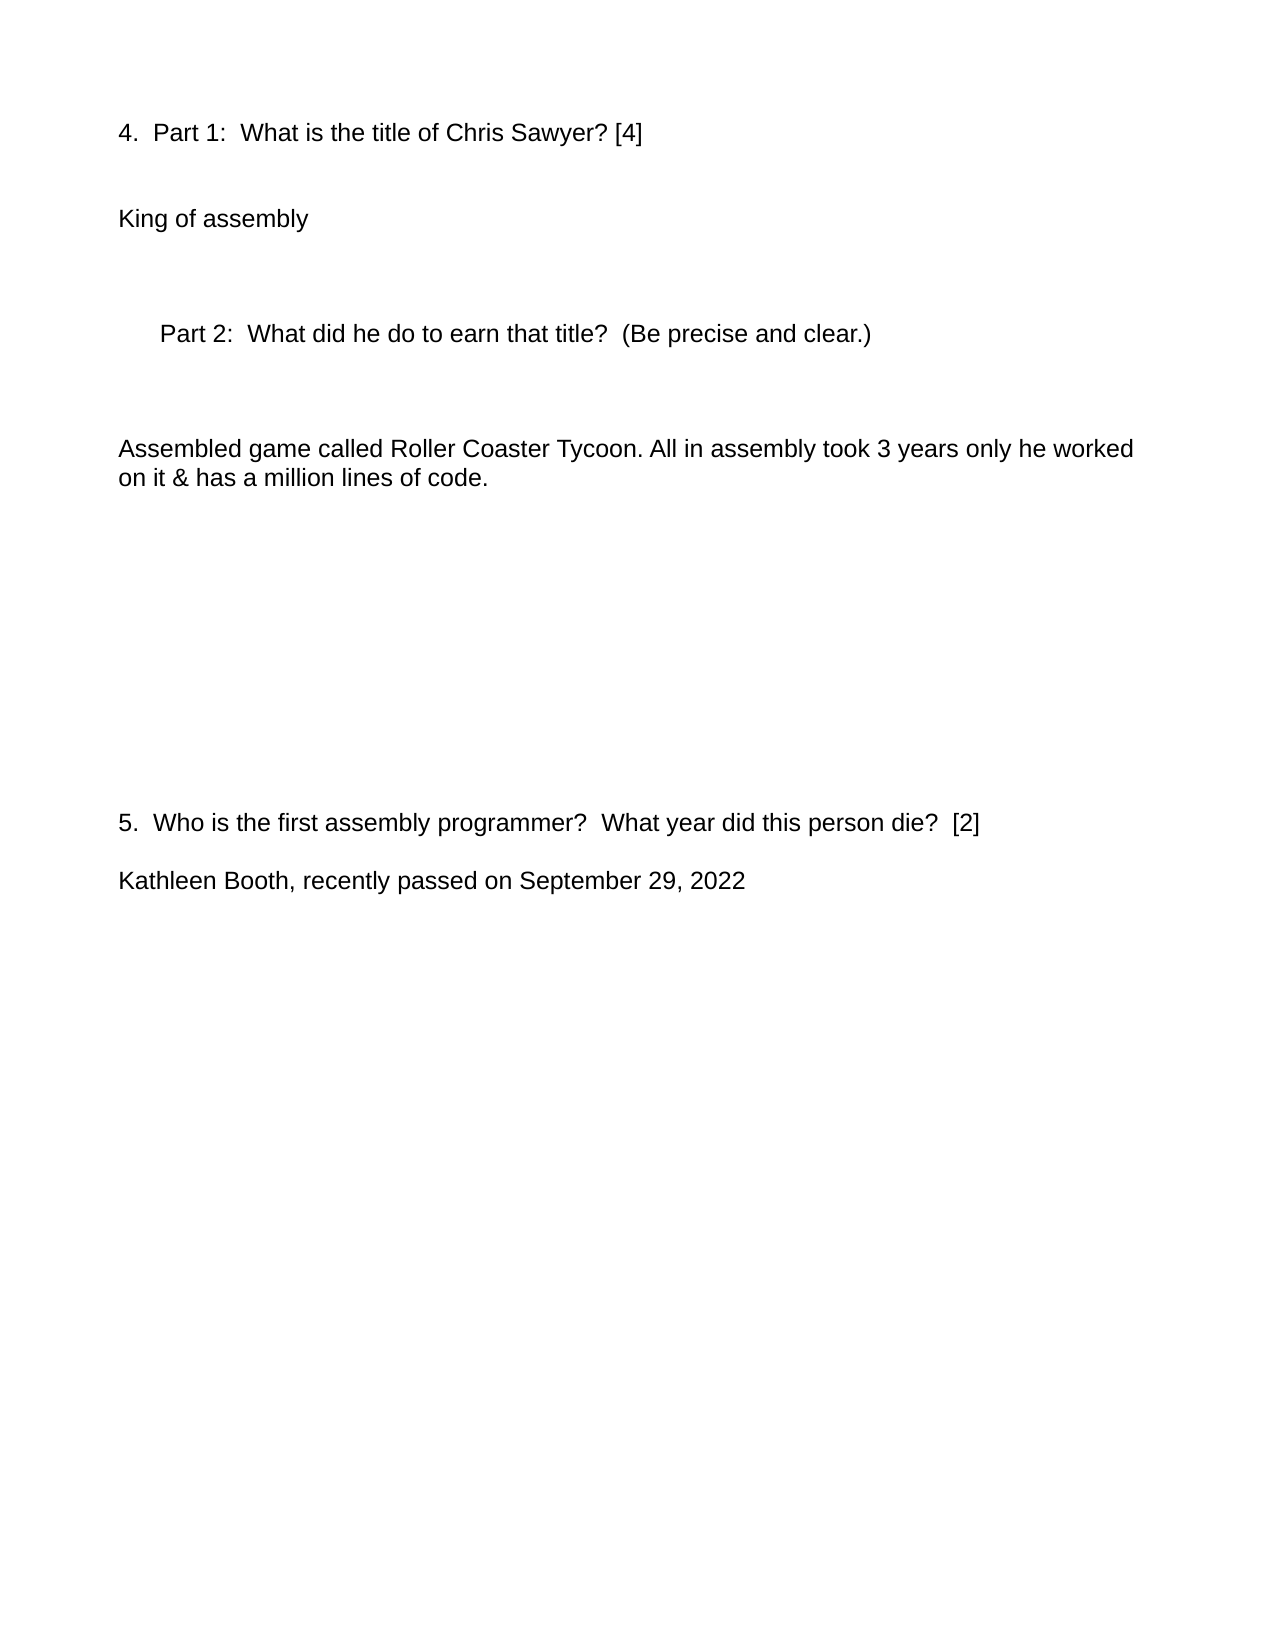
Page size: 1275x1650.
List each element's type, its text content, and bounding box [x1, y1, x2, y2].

text Kathleen Booth, recently passed on September 29, 2022 [118, 866, 1157, 894]
text 4. Part 1: What is the title of Chris Sawyer? [4] [118, 118, 1157, 147]
text 5. Who is the first assembly programmer? What year did this person die? [2] [118, 808, 1157, 837]
text King of assembly [118, 204, 1157, 233]
text Part 2: What did he do to earn that title? (Be precise and clear.) [118, 319, 1157, 348]
text Assembled game called Roller Coaster Tycoon. All in assembly took 3 years only he worked on it & has a million lines of code. [118, 434, 1157, 492]
